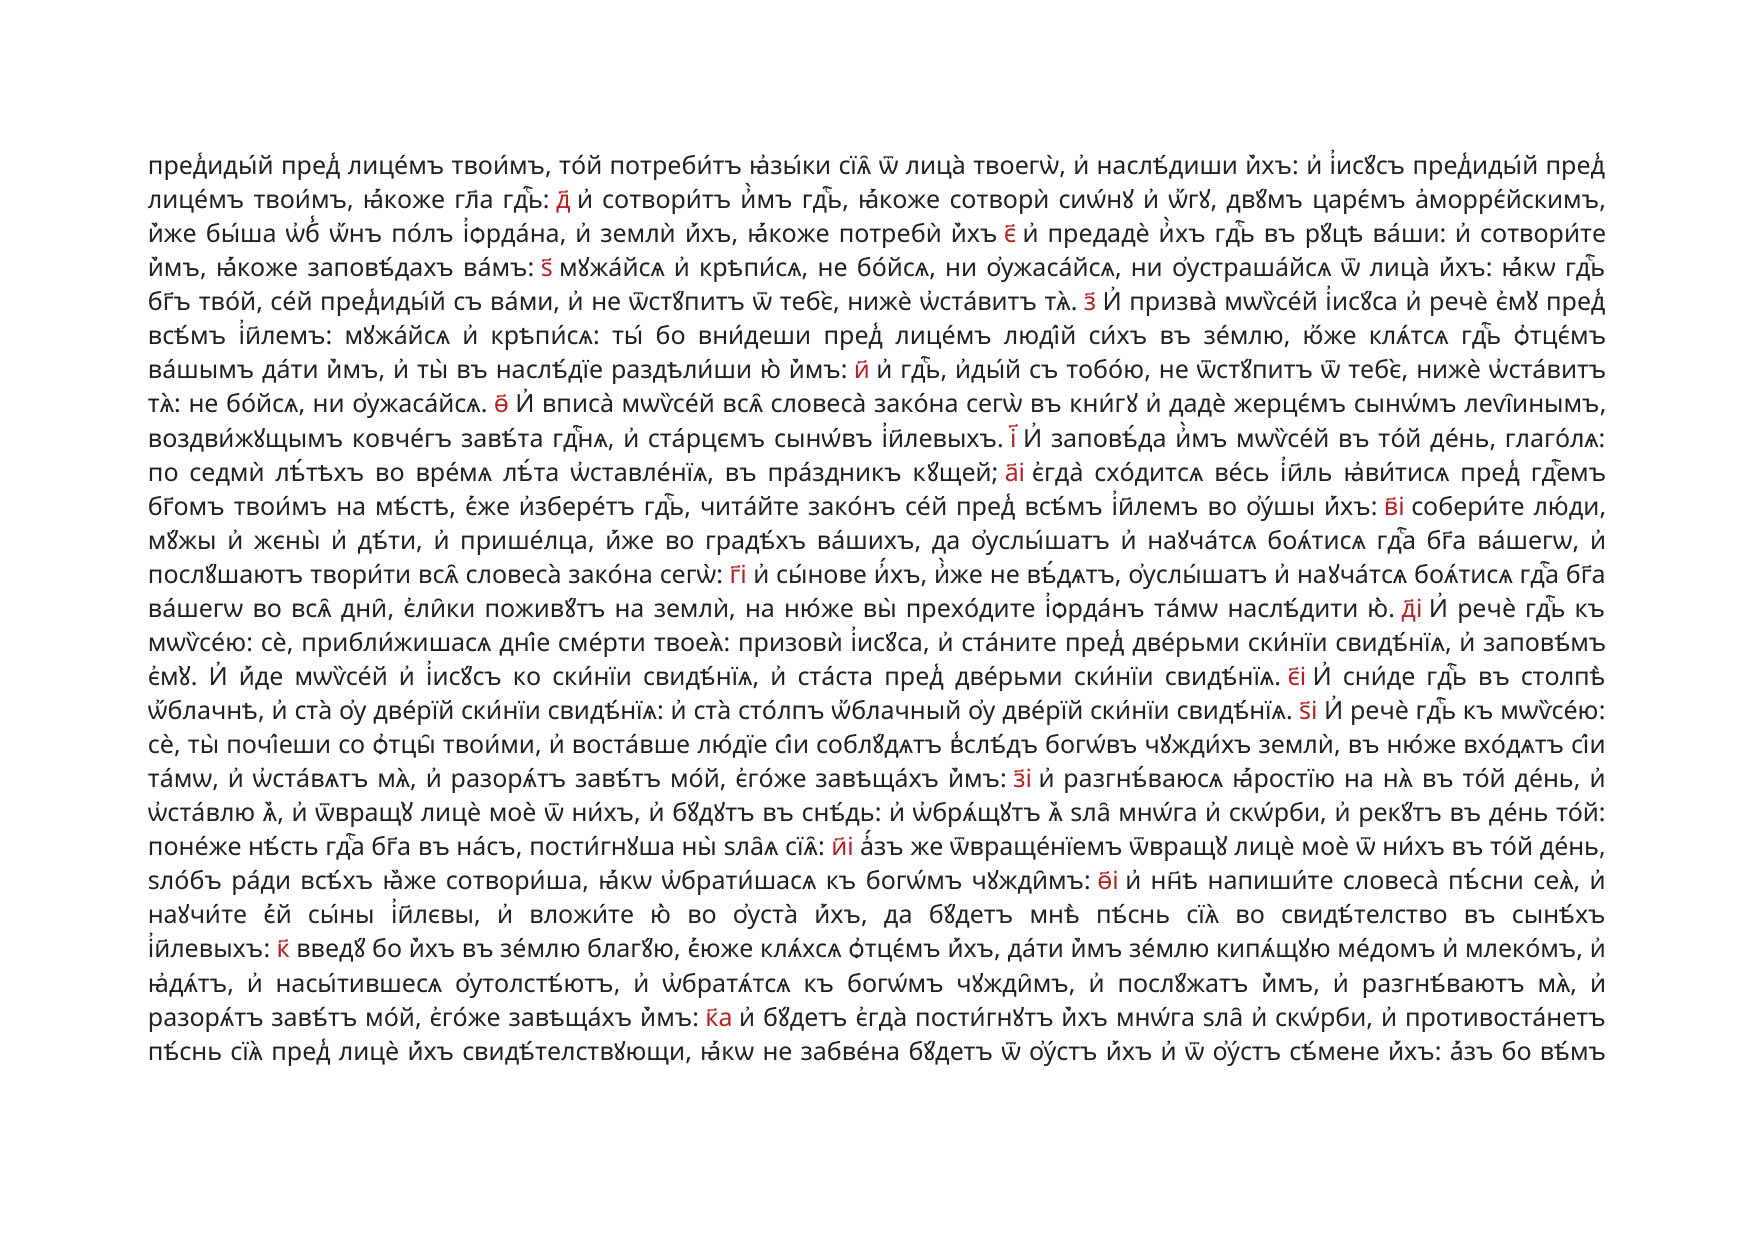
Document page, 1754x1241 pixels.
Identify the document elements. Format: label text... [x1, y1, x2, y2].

text пред̾иды́й пред̾ лице́мъ твои́мъ, то́й потреби́тъ ꙗ҆зы́ки сїѧ̑ ѿ лица̀ твоегѡ̀, и҆ наслѣ́диши и҆̀хъ: и҆ і҆исꙋ́съ пред̾иды́й пред̾ лице́мъ твои́мъ, ꙗ҆́коже гл҃а гдⷭ҇ь: д҃ и҆ сотвори́тъ и҆̀мъ гдⷭ҇ь, ꙗ҆́коже сотворѝ сиѡ́нꙋ и҆ ѡ҆́гꙋ, двꙋ́мъ царє́мъ а҆моррє́йскимъ, и҆̀же бы́ша ѡ҆б̾ ѡ҆́нъ по́лъ і҆ѻрда́на, и҆ землѝ и҆́хъ, ꙗ҆́коже потребѝ и҆̀хъ є҃ и҆ предадѐ и҆̀хъ гдⷭ҇ь въ рꙋ́цѣ ва́ши: и҆ сотвори́те и҆̀мъ, ꙗ҆́коже заповѣ́дахъ ва́мъ: ѕ҃ мꙋжа́йсѧ и҆ крѣпи́сѧ, не бо́йсѧ, ни ѹ҆жаса́йсѧ, ни ѹ҆страша́йсѧ ѿ лица̀ и҆́хъ: ꙗ҆́кѡ гдⷭ҇ь бг҃ъ тво́й, се́й пред̾иды́й съ ва́ми, и҆ не ѿстꙋ́питъ ѿ тебє̀, нижѐ ѡ҆ста́витъ тѧ̀. з҃ И҆ призва̀ мѡѷсе́й і҆исꙋ́са и҆ речѐ є҆мꙋ̀ пред̾ всѣ́мъ і҆и҃лемъ: мꙋжа́йсѧ и҆ крѣпи́сѧ: ты́ бо вни́деши пред̾ лице́мъ люді́й си́хъ въ зе́млю, ю҆́же клѧ́тсѧ гдⷭ҇ь ѻ҆тцє́мъ ва́шымъ да́ти и҆̀мъ, и҆ ты̀ въ наслѣ́дїе раздѣли́ши ю҆̀ и҆̀мъ: и҃ и҆ гдⷭ҇ь, и҆ды́й съ тобо́ю, не ѿстꙋ́питъ ѿ тебє̀, нижѐ ѡ҆ста́витъ тѧ̀: не бо́йсѧ, ни ѹ҆жаса́йсѧ. ѳ҃ И҆ вписа̀ мѡѷсе́й всѧ̑ словеса̀ зако́на сегѡ̀ въ кни́гꙋ и҆ дадѐ жерцє́мъ сынѡ́мъ леѵі̑инымъ, воздви́жꙋщымъ ковче́гъ завѣ́та гдⷭ҇нѧ, и҆ ста́рцємъ сынѡ́въ і҆и҃левыхъ. і҃ И҆ заповѣ́да и҆̀мъ мѡѷсе́й въ то́й де́нь, глаго́лѧ: по седмѝ лѣ́тѣхъ во вре́мѧ лѣ́та ѡ҆ставле́нїѧ, въ пра́здникъ кꙋ́щей; а҃і є҆гда̀ схо́дитсѧ ве́сь і҆и҃ль ꙗ҆ви́тисѧ пред̾ гдⷭ҇емъ бг҃омъ твои́мъ на мѣ́стѣ, є҆́же и҆збере́тъ гдⷭ҇ь, чита́йте зако́нъ се́й пред̾ всѣ́мъ і҆и҃лемъ во ѹ҆́шы и҆́хъ: в҃і собери́те лю́ди, мꙋ́жы и҆ жєны̀ и҆ дѣ́ти, и҆ прише́лца, и҆́же во градѣ́хъ ва́шихъ, да ѹ҆слы́шатъ и҆ наꙋча́тсѧ боѧ́тисѧ гдⷭ҇а бг҃а ва́шегѡ, и҆ послꙋ́шаютъ твори́ти всѧ̑ словеса̀ зако́на сегѡ̀: г҃і и҆ сы́нове и҆́хъ, и҆̀же не вѣ́дѧтъ, ѹ҆слы́шатъ и҆ наꙋча́тсѧ боѧ́тисѧ гдⷭ҇а бг҃а ва́шегѡ во всѧ̑ дни̑, є҆ли̑ки поживꙋ́тъ на землѝ, на ню́же вы̀ прехо́дите і҆ѻрда́нъ та́мѡ наслѣ́дити ю҆̀. д҃і И҆ речѐ гдⷭ҇ь къ мѡѷсе́ю: сѐ, прибли́жишасѧ дні́е сме́рти твоеѧ̀: призовѝ і҆исꙋ́са, и҆ ста́ните пред̾ две́рьми ски́нїи свидѣ́нїѧ, и҆ заповѣ́мъ є҆мꙋ̀. И҆ и҆́де мѡѷсе́й и҆ і҆исꙋ́съ ко ски́нїи свидѣ́нїѧ, и҆ ста́ста пред̾ две́рьми ски́нїи свидѣ́нїѧ. є҃і И҆ сни́де гдⷭ҇ь въ столпѣ̀ ѡ҆́блачнѣ, и҆ ста̀ ѹ҆ две́рїй ски́нїи свидѣ́нїѧ: и҆ ста̀ сто́лпъ ѡ҆́блачный ѹ҆ две́рїй ски́нїи свидѣ́нїѧ. ѕ҃і И҆ речѐ гдⷭ҇ь къ мѡѷсе́ю: сѐ, ты̀ почі́еши со ѻ҆тцы̑ твои́ми, и҆ воста́вше лю́дїе сі́и соблꙋ́дѧтъ в̾слѣ́дъ богѡ́въ чꙋжди́хъ землѝ, въ ню́же вхо́дѧтъ сі́и та́мѡ, и҆ ѡ҆ста́вѧтъ мѧ̀, и҆ разорѧ́тъ завѣ́тъ мо́й, є҆го́же завѣща́хъ и҆̀мъ: з҃і и҆ разгнѣ́ваюсѧ ꙗ҆́ростїю на нѧ̀ въ то́й де́нь, и҆ ѡ҆ста́влю ѧ҆̀, и҆ ѿвращꙋ̀ лицѐ моѐ ѿ ни́хъ, и҆ бꙋ́дꙋтъ въ снѣ́дь: и҆ ѡ҆брѧ́щꙋтъ ѧ҆̀ ѕла̑ мнѡ́га и҆ скѡ́рби, и҆ рекꙋ́тъ въ де́нь то́й: поне́же нѣ́сть гдⷭ҇а бг҃а въ на́съ, пости́гнꙋша ны̀ ѕла̑ѧ сїѧ̑: и҃і а҆́зъ же ѿвраще́нїемъ ѿвращꙋ̀ лицѐ моѐ ѿ ни́хъ въ то́й де́нь, ѕло́бъ ра́ди всѣ́хъ ꙗ҆̀же сотвори́ша, ꙗ҆́кѡ ѡ҆брати́шасѧ къ богѡ́мъ чꙋжди̑мъ: ѳ҃і и҆ нн҃ѣ напиши́те словеса̀ пѣ́сни сеѧ̀, и҆ наꙋчи́те є҆́й сы́ны і҆и҃лєвы, и҆ вложи́те ю҆̀ во ѹ҆ста̀ и҆́хъ, да бꙋ́детъ мнѣ̀ пѣ́снь сїѧ̀ во свидѣ́телство въ сынѣ́хъ і҆и҃левыхъ: к҃ введꙋ́ бо и҆̀хъ въ зе́млю благꙋ́ю, є҆́юже клѧ́хсѧ ѻ҆тцє́мъ и҆́хъ, да́ти и҆̀мъ зе́млю кипѧ́щꙋю ме́домъ и҆ млеко́мъ, и҆ ꙗ҆дѧ́тъ, и҆ насы́тившесѧ ѹ҆толстѣ́ютъ, и҆ ѡ҆братѧ́тсѧ къ богѡ́мъ чꙋжди̑мъ, и҆ послꙋ́жатъ и҆̀мъ, и҆ разгнѣ́ваютъ мѧ̀, и҆ разорѧ́тъ завѣ́тъ мо́й, є҆го́же завѣща́хъ и҆̀мъ: к҃а и҆ бꙋ́детъ є҆гда̀ пости́гнꙋтъ и҆̀хъ мнѡ́га ѕла̑ и҆ скѡ́рби, и҆ противоста́нетъ пѣ́снь сїѧ̀ пред̾ лицѐ и҆́хъ свидѣ́телствꙋющи, ꙗ҆́кѡ не забве́на бꙋ́детъ ѿ ѹ҆́стъ и҆́хъ и҆ ѿ ѹ҆́стъ сѣ́мене и҆́хъ: а҆́зъ бо вѣ́мъ [148, 148, 1606, 1067]
